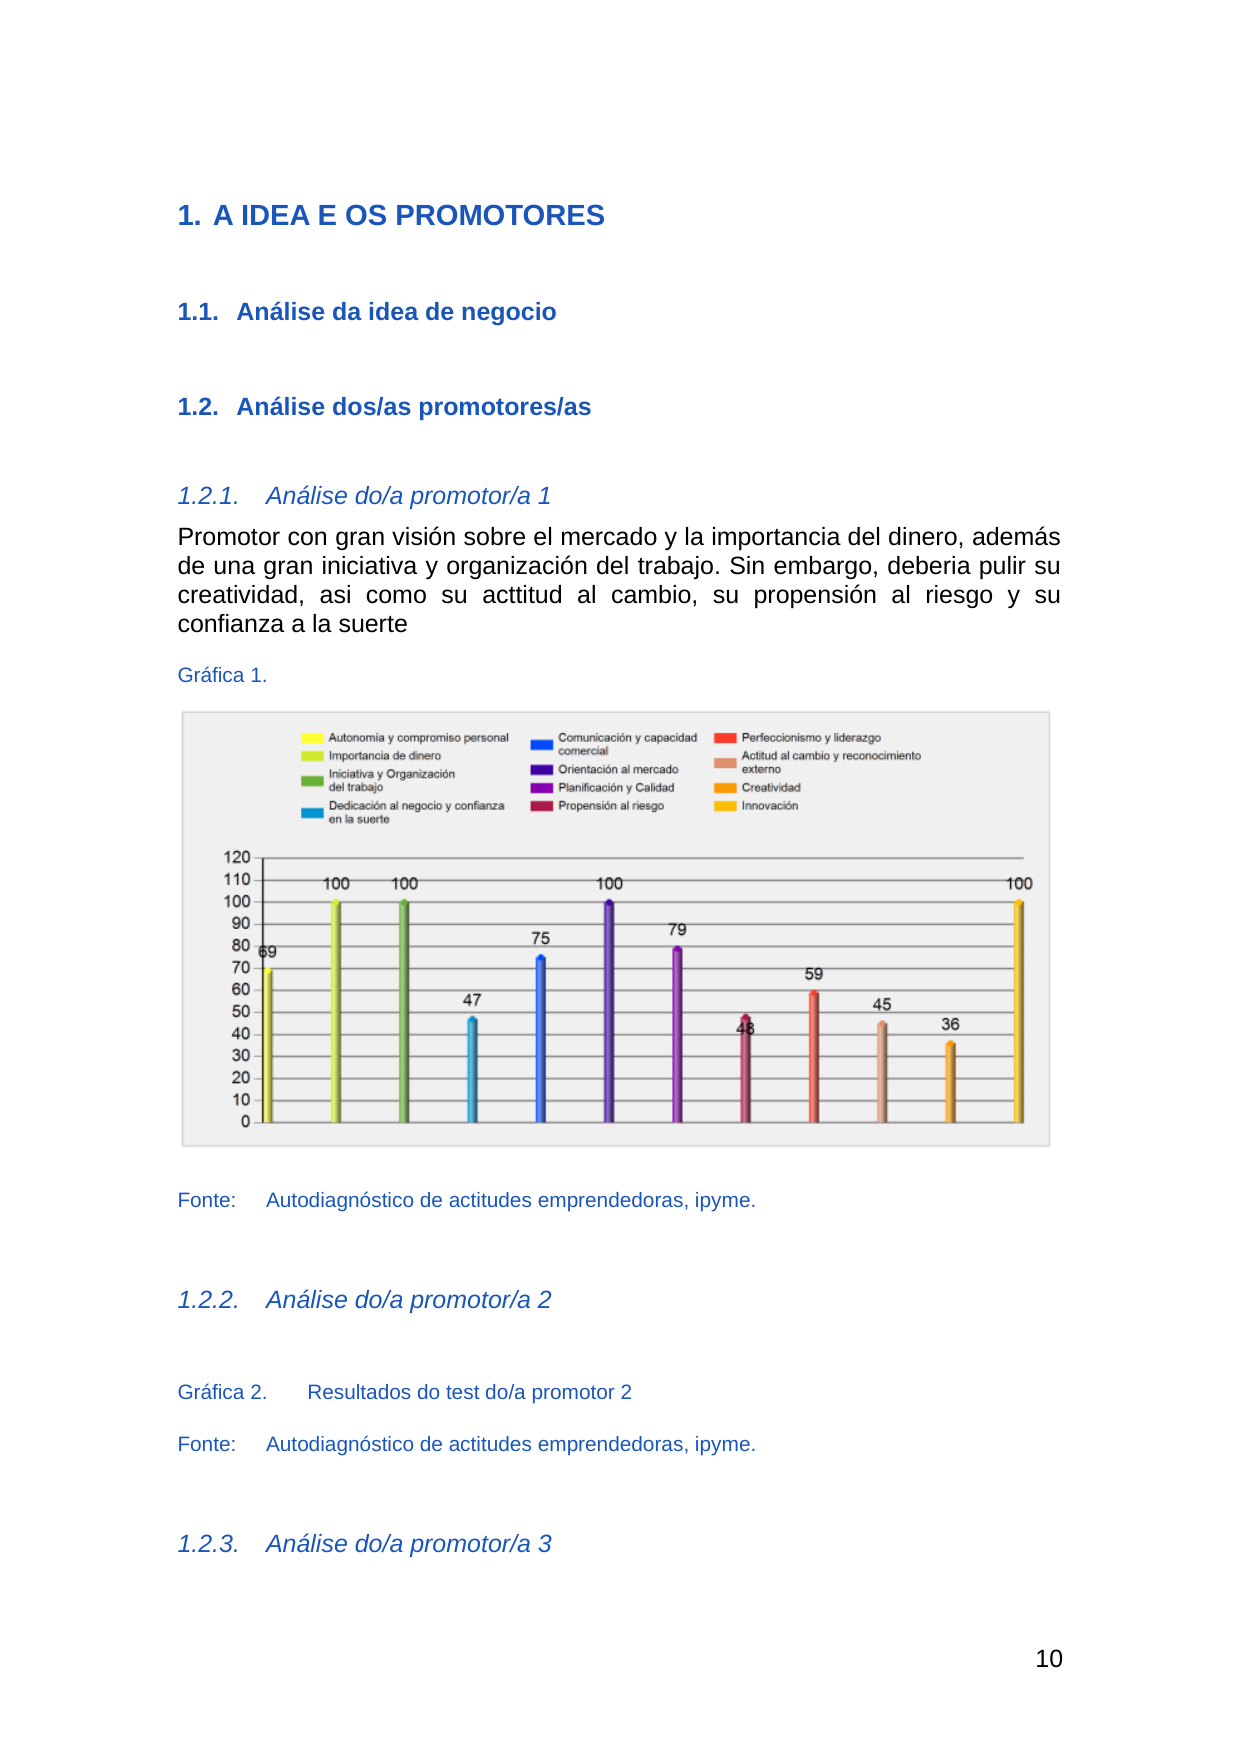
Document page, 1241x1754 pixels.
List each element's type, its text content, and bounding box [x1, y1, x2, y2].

list Análise do/a promotor/a 1 [177, 481, 1063, 510]
list Análise dos/as promotores/as [177, 392, 1063, 421]
text Promotor con gran visión sobre el mercado y la importancia del dinero, además de una gran iniciativa y organización del trabajo. Sin embargo, deberia pulir su creatividad, asi como su acttitud al cambio, su propensión al riesgo y su confianza a la suerte [177, 522, 1063, 637]
picture [172, 698, 1059, 1160]
list Análise do/a promotor/a 3 [177, 1529, 1063, 1557]
list A IDEA E OS PROMOTORES [177, 198, 1063, 231]
text Gráfica 2. Resultados do test do/a promotor 2 [177, 1379, 1063, 1403]
list Análise da idea de negocio [177, 297, 1063, 326]
text Fonte: Autodiagnóstico de actitudes emprendedoras, ipyme. [177, 1432, 1063, 1456]
text Fonte: Autodiagnóstico de actitudes emprendedoras, ipyme. [177, 1188, 1063, 1212]
list Análise do/a promotor/a 2 [177, 1284, 1063, 1313]
text Gráfica 1. [177, 662, 1063, 686]
